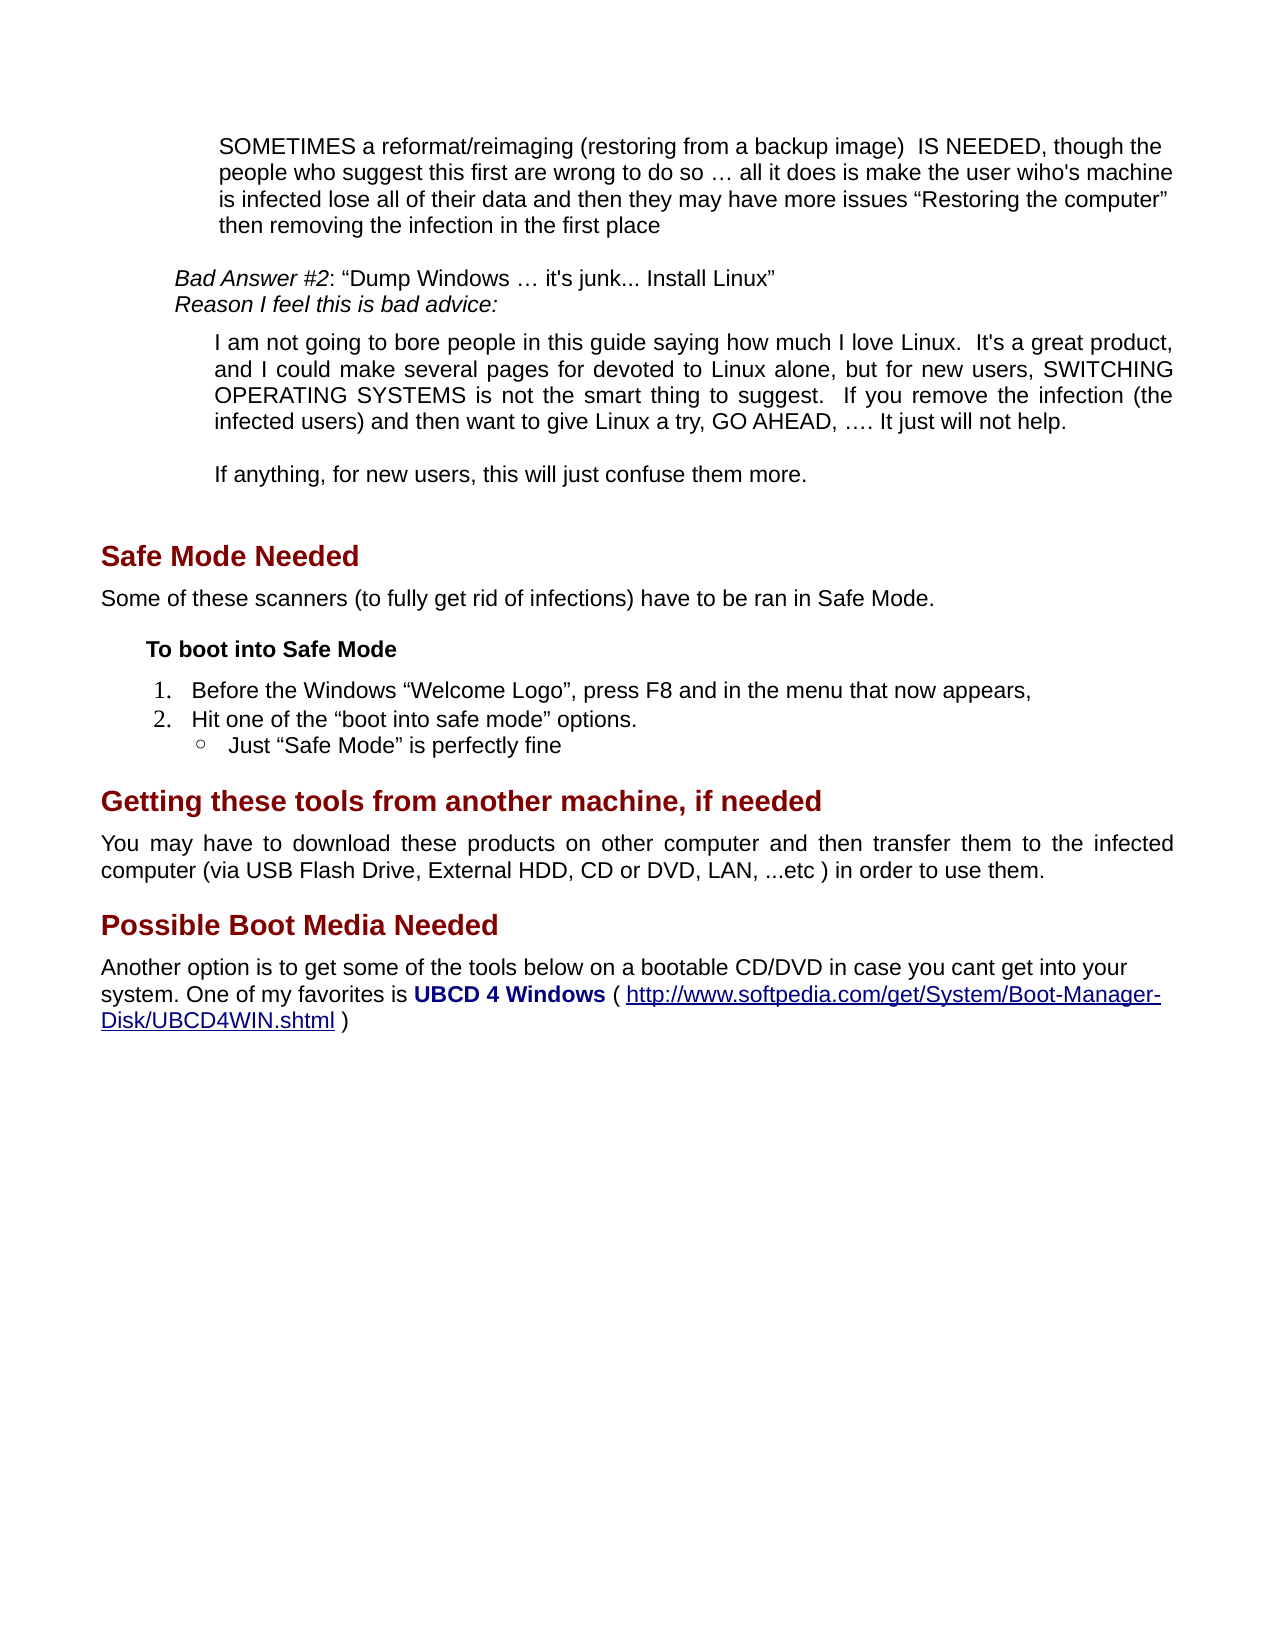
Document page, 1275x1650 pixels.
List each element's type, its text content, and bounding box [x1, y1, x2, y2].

subtitle Possible Boot Media Needed [101, 908, 1174, 942]
subtitle Getting these tools from another machine, if needed [101, 784, 1174, 818]
list Before the Windows “Welcome Logo”, press F8 and in the menu that now appears, [153, 675, 1174, 704]
text You may have to download these products on other computer and then transfer them to the infected computer (via USB Flash Drive, External HDD, CD or DVD, LAN, ...etc ) in order to use them. [101, 830, 1174, 883]
subtitle Safe Mode Needed [101, 539, 1174, 572]
text Reason I feel this is bad advice: [174, 291, 1174, 317]
text I am not going to bore people in this guide saying how much I love Linux. It's a great product, and I could make several pages for devoted to Linux alone, but for new users, SWITCHING OPERATING SYSTEMS is not the smart thing to suggest. If you remove the infection (the infected users) and then want to give Linux a try, GO AHEAD, …. It just will not help. [214, 329, 1174, 435]
text Bad Answer #2: “Dump Windows … it's junk... Install Linux” [174, 264, 1174, 291]
text SOMETIMES a reformat/reimaging (restoring from a backup image) IS NEEDED, though the people who suggest this first are wrong to do so … all it does is make the user wiho's machine is infected lose all of their data and then they may have more issues “Restoring the computer” then removing the infection in the first place [218, 133, 1174, 238]
text Some of these scanners (to fully get rid of infections) have to be ran in Safe Mode. [101, 585, 1174, 611]
list Just “Safe Mode” is perfectly fine [191, 732, 1174, 759]
list Hit one of the “boot into safe mode” options. [153, 704, 1174, 732]
text If anything, for new users, this will just confuse them more. [214, 461, 1174, 487]
text Another option is to get some of the tools below on a bootable CD/DVD in case you cant get into your system. One of my favorites is UBCD 4 Windows ( http://www.softpedia.com/get/System/Boot-Manager-Disk/UBCD4WIN.shtml ) [101, 954, 1174, 1033]
subtitle To boot into Safe Mode [146, 636, 1174, 662]
